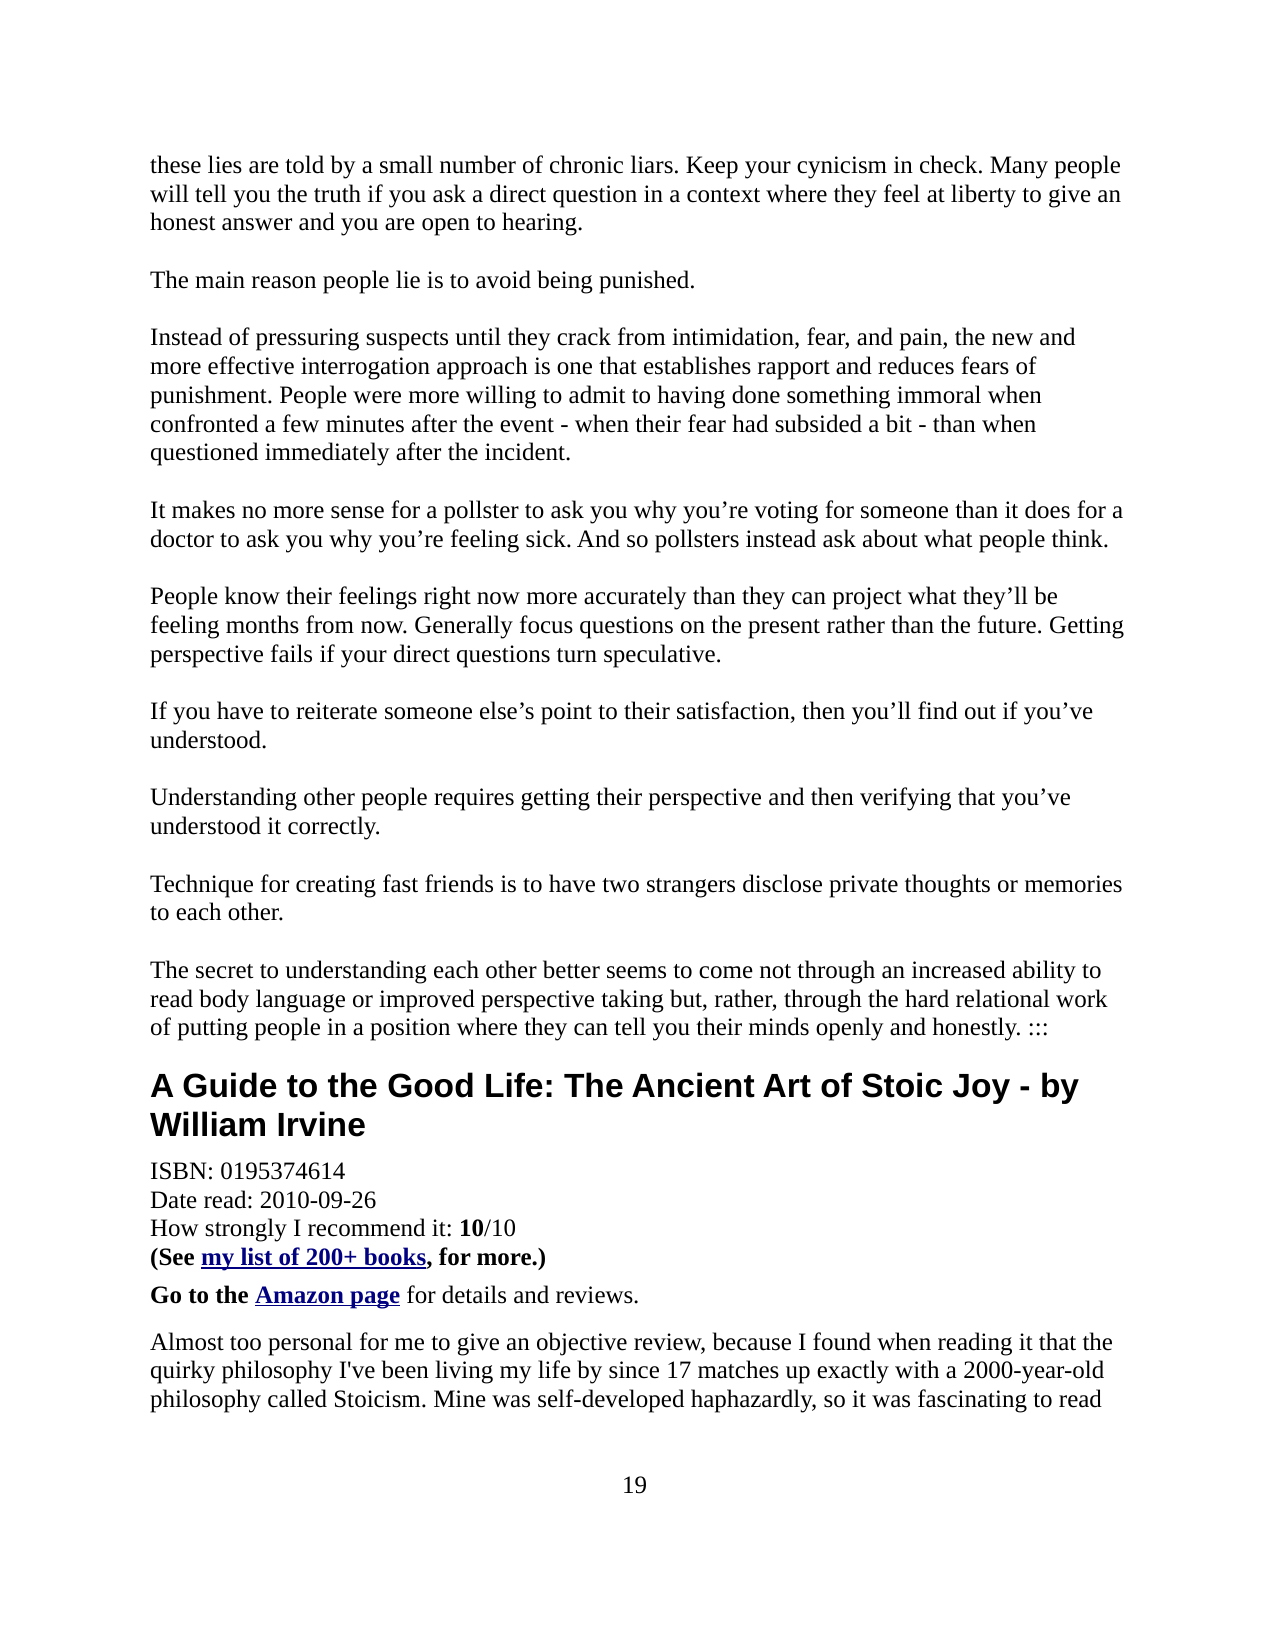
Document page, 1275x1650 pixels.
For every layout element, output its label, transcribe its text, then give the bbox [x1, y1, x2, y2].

text ISBN: 0195374614 Date read: 2010-09-26 How strongly I recommend it: 10/10 (See my list of 200+ books, for more.) [150, 1156, 1125, 1271]
text Almost too personal for me to give an objective review, because I found when reading it that the quirky philosophy I've been living my life by since 17 matches up exactly with a 2000-year-old philosophy called Stoicism. Mine was self-developed haphazardly, so it was fascinating to read [150, 1327, 1125, 1413]
text Go to the Amazon page for details and reviews. [150, 1280, 1125, 1309]
text these lies are told by a small number of chronic liars. Keep your cynicism in check. Many people will tell you the truth if you ask a direct question in a context where they feel at liberty to give an honest answer and you are open to hearing. The main reason people lie is to avoid being punished. Instead of pressuring suspects until they crack from intimidation, fear, and pain, the new and more effective interrogation approach is one that establishes rapport and reduces fears of punishment. People were more willing to admit to having done something immoral when confronted a few minutes after the event - when their fear had subsided a bit - than when questioned immediately after the incident. It makes no more sense for a pollster to ask you why you’re voting for someone than it does for a doctor to ask you why you’re feeling sick. And so pollsters instead ask about what people think. People know their feelings right now more accurately than they can project what they’ll be feeling months from now. Generally focus questions on the present rather than the future. Getting perspective fails if your direct questions turn speculative. If you have to reiterate someone else’s point to their satisfaction, then you’ll find out if you’ve understood. Understanding other people requires getting their perspective and then verifying that you’ve understood it correctly. Technique for creating fast friends is to have two strangers disclose private thoughts or memories to each other. The secret to understanding each other better seems to come not through an increased ability to read body language or improved perspective taking but, rather, through the hard relational work of putting people in a position where they can tell you their minds openly and honestly. ::: [150, 150, 1125, 1041]
subtitle A Guide to the Good Life: The Ancient Art of Stoic Joy - by William Irvine [150, 1066, 1125, 1143]
